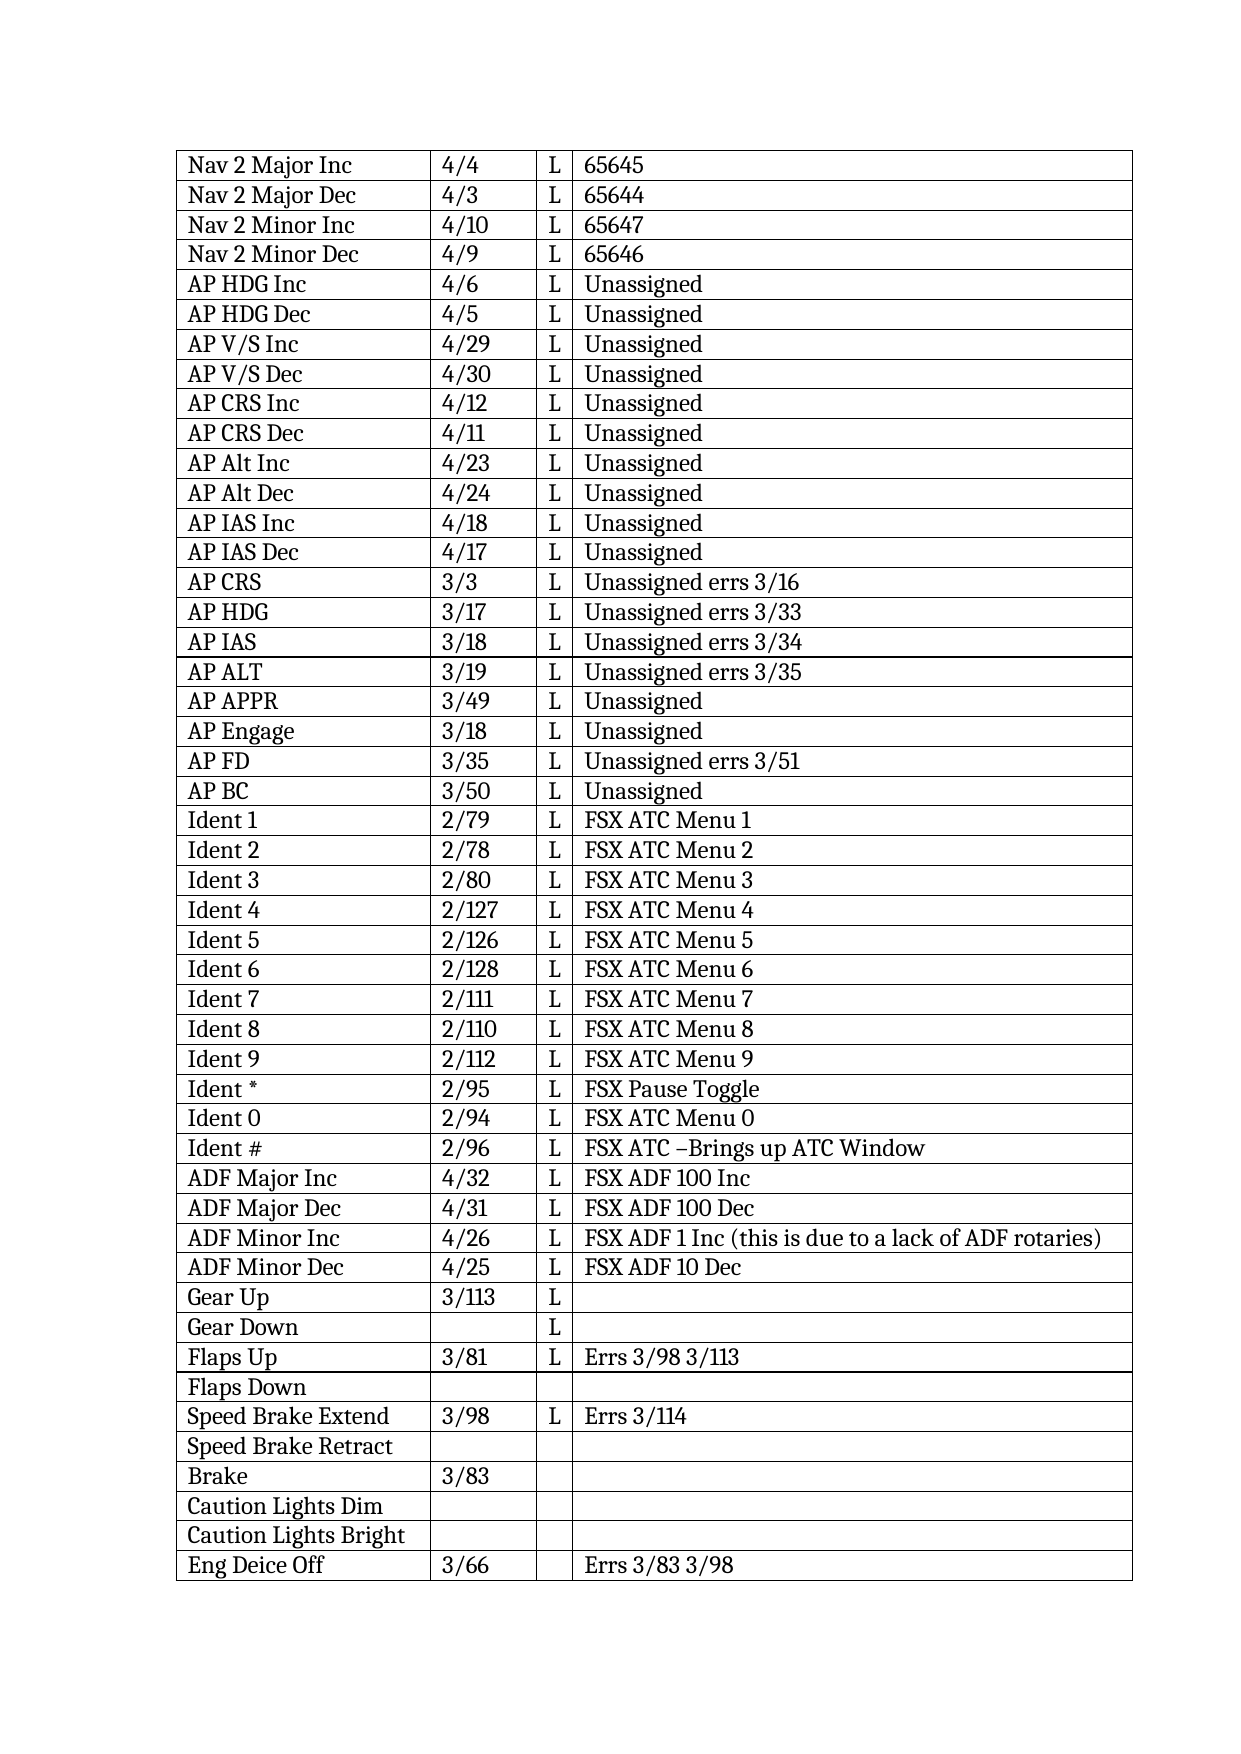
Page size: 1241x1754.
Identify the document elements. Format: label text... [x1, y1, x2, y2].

table_cell Flaps Down [177, 1373, 430, 1401]
table_cell 2/110 [431, 1015, 536, 1044]
table_cell [431, 1492, 536, 1520]
table_cell L [537, 1134, 572, 1163]
table_cell 4/32 [431, 1164, 536, 1193]
table_cell FSX ATC Menu 4 [573, 896, 1132, 924]
table_cell 4/31 [431, 1194, 536, 1222]
table_cell AP HDG Dec [177, 300, 430, 329]
table_cell L [537, 240, 572, 269]
table_cell Unassigned [573, 270, 1132, 299]
table_cell 4/6 [431, 270, 536, 299]
table_cell L [537, 628, 572, 656]
table_cell AP ALT [177, 658, 430, 686]
table_cell 2/126 [431, 926, 536, 954]
table_cell L [537, 1402, 572, 1431]
table_cell 2/95 [431, 1075, 536, 1103]
table_cell Ident 7 [177, 985, 430, 1014]
table_cell L [537, 568, 572, 597]
table_cell 4/23 [431, 449, 536, 478]
table_cell Errs 3/83 3/98 [573, 1551, 1132, 1580]
table_cell Unassigned errs 3/35 [573, 658, 1132, 686]
table_cell Unassigned [573, 538, 1132, 567]
table_cell [537, 1373, 572, 1401]
table_cell L [537, 658, 572, 686]
table_cell 3/98 [431, 1402, 536, 1431]
table_cell 4/12 [431, 389, 536, 418]
table_cell FSX ADF 10 Dec [573, 1253, 1132, 1282]
table_cell Unassigned errs 3/33 [573, 598, 1132, 627]
table_cell L [537, 538, 572, 567]
table_cell 65646 [573, 240, 1132, 269]
table_cell AP V/S Dec [177, 360, 430, 388]
table_cell Unassigned [573, 479, 1132, 507]
table_cell Unassigned errs 3/51 [573, 747, 1132, 776]
table_cell 2/80 [431, 866, 536, 895]
table_cell [573, 1313, 1132, 1342]
table_cell L [537, 151, 572, 180]
table_cell L [537, 985, 572, 1014]
table_cell [573, 1432, 1132, 1461]
table_cell 2/111 [431, 985, 536, 1014]
table_cell Ident 8 [177, 1015, 430, 1044]
table_cell L [537, 1045, 572, 1073]
table_cell Gear Up [177, 1283, 430, 1312]
table_cell FSX ATC Menu 8 [573, 1015, 1132, 1044]
table_cell [537, 1551, 572, 1580]
table_cell Errs 3/98 3/113 [573, 1343, 1132, 1371]
table_cell 4/18 [431, 509, 536, 537]
table_cell L [537, 717, 572, 746]
table_cell Eng Deice Off [177, 1551, 430, 1580]
table_cell Unassigned [573, 360, 1132, 388]
table_cell [573, 1521, 1132, 1550]
table_cell 4/26 [431, 1224, 536, 1252]
table_cell AP IAS Dec [177, 538, 430, 567]
table_cell L [537, 1104, 572, 1133]
table_cell 2/128 [431, 955, 536, 984]
table_cell Unassigned errs 3/16 [573, 568, 1132, 597]
table_cell L [537, 270, 572, 299]
table_cell 4/17 [431, 538, 536, 567]
table_cell 2/127 [431, 896, 536, 924]
table_cell L [537, 926, 572, 954]
table_cell FSX ATC Menu 0 [573, 1104, 1132, 1133]
table_cell [537, 1432, 572, 1461]
table_cell L [537, 1075, 572, 1103]
table_cell [573, 1462, 1132, 1491]
table_cell 2/78 [431, 836, 536, 865]
table_cell Unassigned [573, 509, 1132, 537]
table_cell Ident 9 [177, 1045, 430, 1073]
table_cell 3/18 [431, 628, 536, 656]
table_cell FSX ATC Menu 1 [573, 806, 1132, 835]
table_cell [537, 1521, 572, 1550]
table_cell Gear Down [177, 1313, 430, 1342]
table_cell FSX ADF 100 Dec [573, 1194, 1132, 1222]
table_cell Unassigned [573, 389, 1132, 418]
table_cell ADF Major Dec [177, 1194, 430, 1222]
table_cell L [537, 896, 572, 924]
table_cell L [537, 806, 572, 835]
table_cell Ident 4 [177, 896, 430, 924]
table_cell L [537, 1224, 572, 1252]
table_cell 65644 [573, 181, 1132, 209]
table_cell 3/3 [431, 568, 536, 597]
table_cell [573, 1373, 1132, 1401]
table_cell Unassigned [573, 449, 1132, 478]
table_cell Unassigned [573, 300, 1132, 329]
table_cell AP CRS [177, 568, 430, 597]
table_cell Speed Brake Retract [177, 1432, 430, 1461]
table_cell 3/35 [431, 747, 536, 776]
table_cell L [537, 509, 572, 537]
table_cell Unassigned [573, 419, 1132, 448]
table_cell Nav 2 Minor Inc [177, 211, 430, 239]
table_cell FSX ATC Menu 7 [573, 985, 1132, 1014]
table_cell 3/50 [431, 777, 536, 805]
table_cell L [537, 181, 572, 209]
table_cell Ident 0 [177, 1104, 430, 1133]
table_cell 4/24 [431, 479, 536, 507]
table_cell Unassigned [573, 777, 1132, 805]
table_cell Nav 2 Minor Dec [177, 240, 430, 269]
table_cell L [537, 1283, 572, 1312]
table_cell AP V/S Inc [177, 330, 430, 358]
table_cell Ident * [177, 1075, 430, 1103]
table_cell AP CRS Inc [177, 389, 430, 418]
table_cell Ident 6 [177, 955, 430, 984]
table_cell Ident 5 [177, 926, 430, 954]
table_cell Speed Brake Extend [177, 1402, 430, 1431]
table_cell [537, 1462, 572, 1491]
table_cell L [537, 747, 572, 776]
table_cell 4/30 [431, 360, 536, 388]
table_cell L [537, 598, 572, 627]
table_cell L [537, 955, 572, 984]
table_cell L [537, 330, 572, 358]
table_cell L [537, 1015, 572, 1044]
table_cell 2/112 [431, 1045, 536, 1073]
table_cell FSX ATC Menu 5 [573, 926, 1132, 954]
table_cell L [537, 211, 572, 239]
table_cell FSX ADF 1 Inc (this is due to a lack of ADF rotaries) [573, 1224, 1132, 1252]
table_cell Ident 1 [177, 806, 430, 835]
table_cell Errs 3/114 [573, 1402, 1132, 1431]
table_cell L [537, 300, 572, 329]
table_cell 4/9 [431, 240, 536, 269]
table_cell 3/113 [431, 1283, 536, 1312]
table_cell 2/96 [431, 1134, 536, 1163]
table_cell L [537, 836, 572, 865]
table_cell Caution Lights Dim [177, 1492, 430, 1520]
table_cell AP Alt Inc [177, 449, 430, 478]
table_cell FSX ATC –Brings up ATC Window [573, 1134, 1132, 1163]
table_cell Flaps Up [177, 1343, 430, 1371]
table_cell 3/83 [431, 1462, 536, 1491]
table_cell Unassigned [573, 717, 1132, 746]
table_cell L [537, 1194, 572, 1222]
table_cell 3/49 [431, 687, 536, 716]
table_cell AP IAS Inc [177, 509, 430, 537]
table_cell AP HDG [177, 598, 430, 627]
table_cell AP Engage [177, 717, 430, 746]
table_cell 4/4 [431, 151, 536, 180]
table_cell AP BC [177, 777, 430, 805]
table_cell ADF Minor Dec [177, 1253, 430, 1282]
table_cell Caution Lights Bright [177, 1521, 430, 1550]
table_cell FSX ATC Menu 2 [573, 836, 1132, 865]
table_cell Ident 3 [177, 866, 430, 895]
table_cell L [537, 360, 572, 388]
table_cell AP CRS Dec [177, 419, 430, 448]
table_cell 3/18 [431, 717, 536, 746]
table_cell Unassigned [573, 687, 1132, 716]
table_cell 3/19 [431, 658, 536, 686]
table_cell [537, 1492, 572, 1520]
table_cell L [537, 419, 572, 448]
table_cell 2/94 [431, 1104, 536, 1133]
table_cell 4/5 [431, 300, 536, 329]
table_cell 65645 [573, 151, 1132, 180]
table_cell FSX ATC Menu 3 [573, 866, 1132, 895]
table_cell L [537, 1343, 572, 1371]
table_cell L [537, 389, 572, 418]
table_cell FSX Pause Toggle [573, 1075, 1132, 1103]
table_cell L [537, 1313, 572, 1342]
table_cell ADF Major Inc [177, 1164, 430, 1193]
table_cell L [537, 866, 572, 895]
table_cell Unassigned errs 3/34 [573, 628, 1132, 656]
table_cell FSX ADF 100 Inc [573, 1164, 1132, 1193]
table_cell 3/17 [431, 598, 536, 627]
table_cell Brake [177, 1462, 430, 1491]
table_cell L [537, 1164, 572, 1193]
table_cell L [537, 1253, 572, 1282]
table_cell 65647 [573, 211, 1132, 239]
table_cell AP FD [177, 747, 430, 776]
table_cell [431, 1373, 536, 1401]
table_cell ADF Minor Inc [177, 1224, 430, 1252]
table_cell Nav 2 Major Dec [177, 181, 430, 209]
table_cell 3/81 [431, 1343, 536, 1371]
table_cell 4/11 [431, 419, 536, 448]
table_cell AP IAS [177, 628, 430, 656]
table_cell 3/66 [431, 1551, 536, 1580]
table_cell [431, 1313, 536, 1342]
table_cell 2/79 [431, 806, 536, 835]
table_cell [573, 1283, 1132, 1312]
table_cell Ident # [177, 1134, 430, 1163]
table_cell Ident 2 [177, 836, 430, 865]
table_cell L [537, 449, 572, 478]
table_cell 4/3 [431, 181, 536, 209]
table_cell 4/25 [431, 1253, 536, 1282]
table_cell FSX ATC Menu 6 [573, 955, 1132, 984]
table_cell L [537, 777, 572, 805]
table_cell AP HDG Inc [177, 270, 430, 299]
table_cell AP Alt Dec [177, 479, 430, 507]
table_cell [573, 1492, 1132, 1520]
table_cell AP APPR [177, 687, 430, 716]
table_cell [431, 1432, 536, 1461]
table_cell 4/10 [431, 211, 536, 239]
table_cell 4/29 [431, 330, 536, 358]
table_cell FSX ATC Menu 9 [573, 1045, 1132, 1073]
table_cell [431, 1521, 536, 1550]
table_cell L [537, 687, 572, 716]
table_cell L [537, 479, 572, 507]
table_cell Unassigned [573, 330, 1132, 358]
table_cell Nav 2 Major Inc [177, 151, 430, 180]
